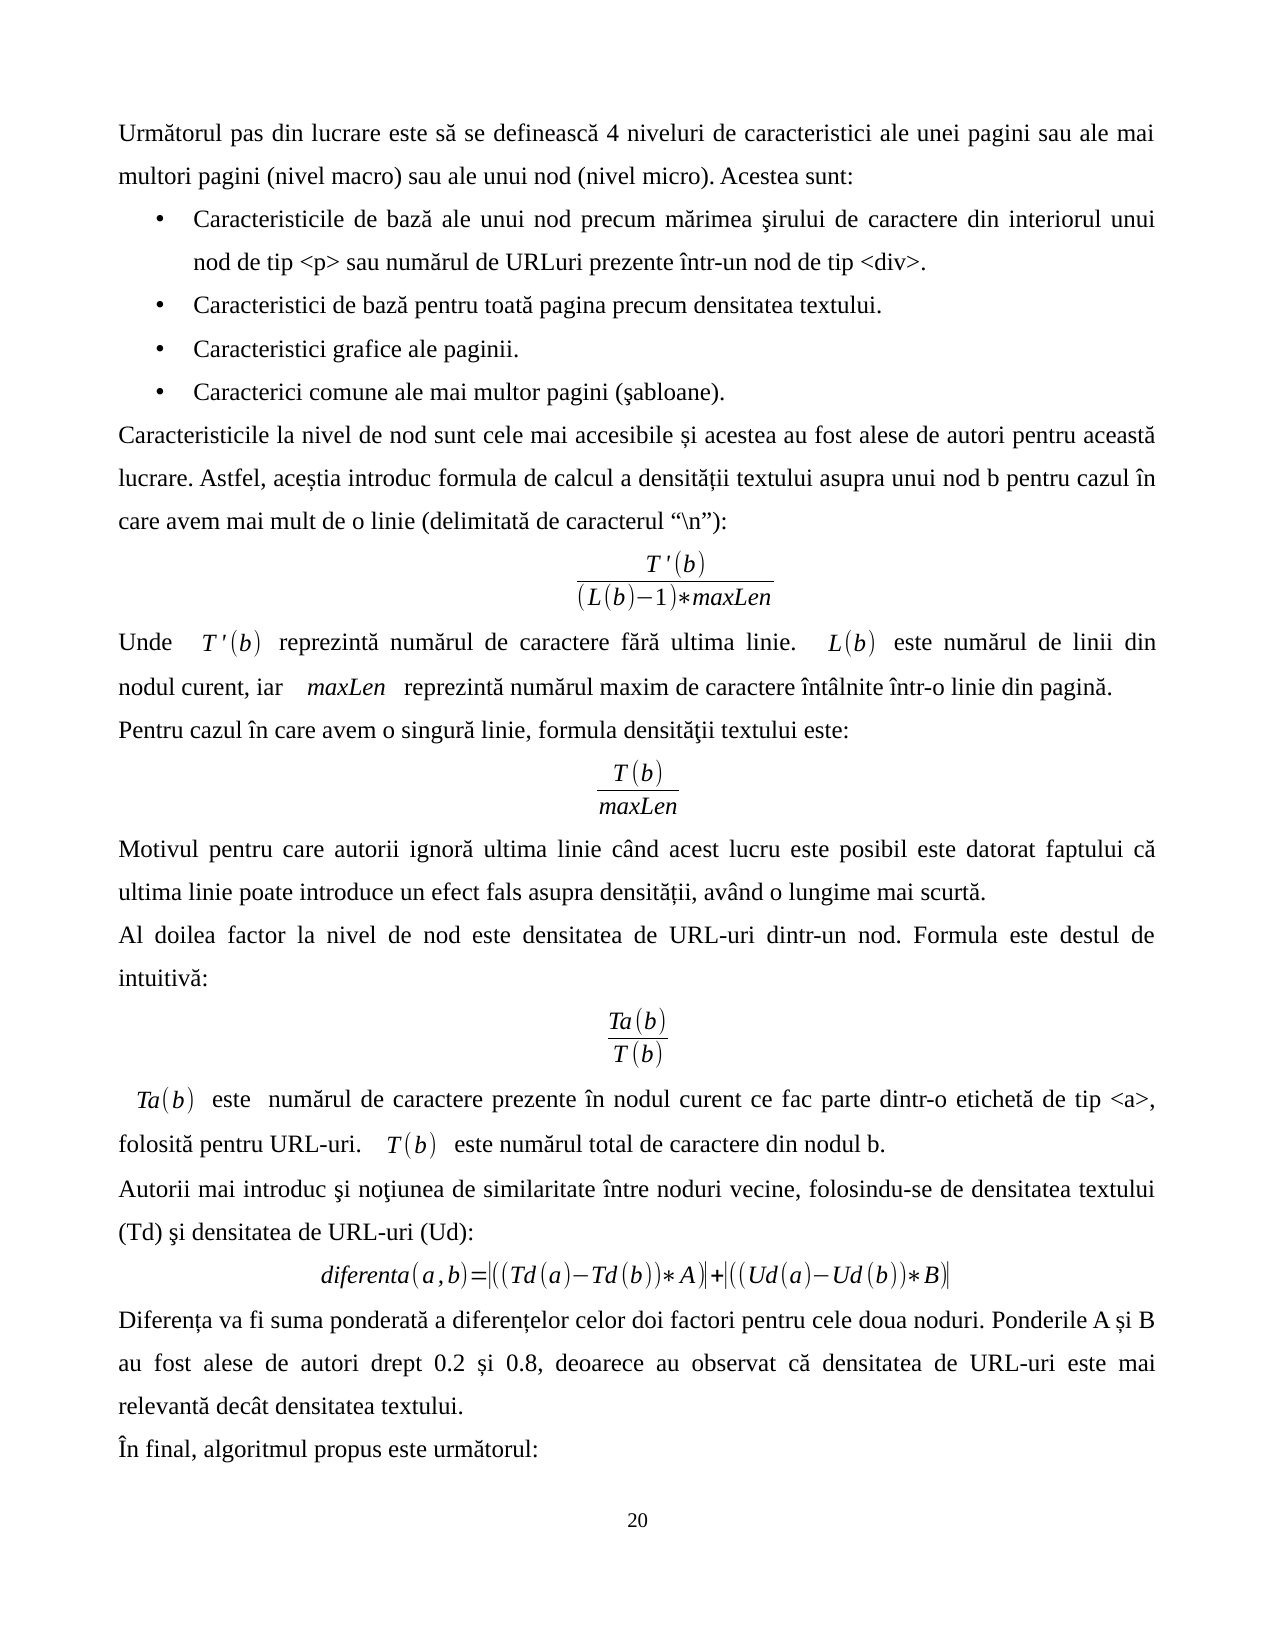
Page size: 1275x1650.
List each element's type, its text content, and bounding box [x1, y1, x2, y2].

subtitle este numărul de caractere prezente în nodul curent ce fac parte dintr-o etichetă de tip <a>, folosită pentru URL-uri. este numărul total de caractere din nodul b. [118, 1084, 1157, 1159]
subtitle Diferența va fi suma ponderată a diferențelor celor doi factori pentru cele doua noduri. Ponderile A și B au fost alese de autori drept 0.2 și 0.8, deoarece au observat că densitatea de URL-uri este mai relevantă decât densitatea textului. [118, 1305, 1157, 1420]
subtitle Al doilea factor la nivel de nod este densitatea de URL-uri dintr-un nod. Formula este destul de intuitivă: [118, 920, 1157, 992]
subtitle Unde reprezintă numărul de caractere fără ultima linie. este numărul de linii din nodul curent, iar reprezintă numărul maxim de caractere întâlnite într-o linie din pagină. [118, 627, 1157, 701]
subtitle Următorul pas din lucrare este să se definească 4 niveluri de caracteristici ale unei pagini sau ale mai multori pagini (nivel macro) sau ale unui nod (nivel micro). Acestea sunt: [118, 118, 1157, 190]
subtitle Motivul pentru care autorii ignoră ultima linie când acest lucru este posibil este datorat faptului că ultima linie poate introduce un efect fals asupra densității, având o lungime mai scurtă. [118, 834, 1157, 906]
subtitle Caracteristici grafice ale paginii. [156, 334, 1157, 362]
subtitle Pentru cazul în care avem o singură linie, formula densităţii textului este: [118, 715, 1157, 744]
subtitle Caracteristicile la nivel de nod sunt cele mai accesibile și acestea au fost alese de autori pentru această lucrare. Astfel, aceștia introduc formula de calcul a densității textului asupra unui nod b pentru cazul în care avem mai mult de o linie (delimitată de caracterul “\n”): [118, 420, 1157, 535]
subtitle În final, algoritmul propus este următorul: [118, 1434, 1157, 1463]
subtitle Caracterici comune ale mai multor pagini (şabloane). [156, 377, 1157, 406]
subtitle Caracteristici de bază pentru toată pagina precum densitatea textului. [156, 291, 1157, 319]
subtitle Caracteristicile de bază ale unui nod precum mărimea şirului de caractere din interiorul unui nod de tip <p> sau numărul de URLuri prezente într-un nod de tip <div>. [156, 204, 1157, 276]
subtitle Autorii mai introduc şi noţiunea de similaritate între noduri vecine, folosindu-se de densitatea textului (Td) şi densitatea de URL-uri (Ud): [118, 1174, 1157, 1246]
